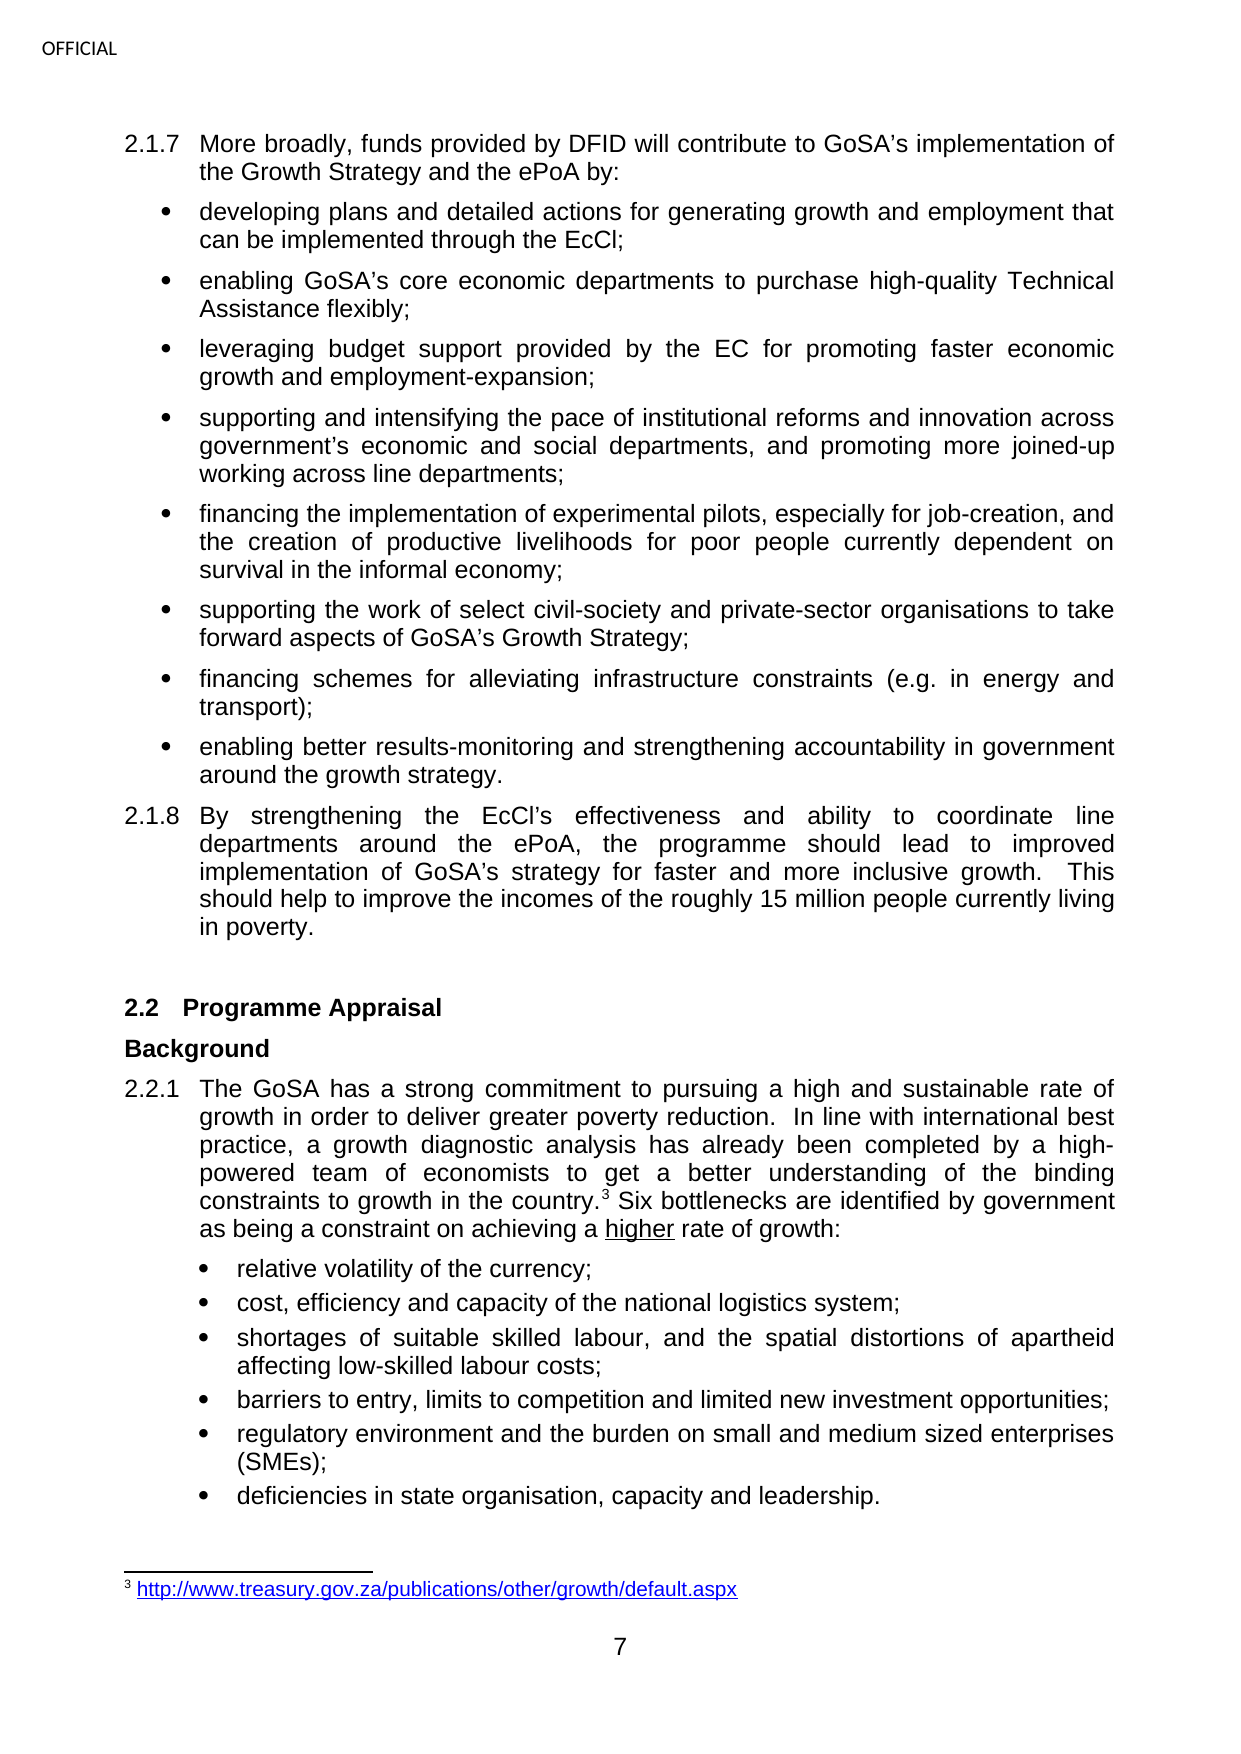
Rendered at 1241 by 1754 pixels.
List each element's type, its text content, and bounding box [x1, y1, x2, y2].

list enabling GoSA’s core economic departments to purchase high-quality Technical Assistance flexibly; [162, 267, 1116, 323]
list cost, efficiency and capacity of the national logistics system; [199, 1289, 1116, 1317]
list Programme Appraisal [124, 994, 1116, 1022]
list shortages of suitable skilled labour, and the spatial distortions of apartheid affecting low-skilled labour costs; [199, 1323, 1116, 1379]
list developing plans and detailed actions for generating growth and employment that can be implemented through the EcCl; [162, 198, 1116, 254]
list enabling better results-monitoring and strengthening accountability in government around the growth strategy. [162, 733, 1116, 789]
list financing schemes for alleviating infrastructure constraints (e.g. in energy and transport); [162, 665, 1116, 721]
list supporting and intensifying the pace of institutional reforms and innovation across government’s economic and social departments, and promoting more joined-up working across line departments; [162, 403, 1116, 487]
list barriers to entry, limits to competition and limited new investment opportunities; [199, 1386, 1116, 1414]
list http://www.treasury.gov.za/publications/other/growth/default.aspx [124, 1578, 1116, 1601]
list financing the implementation of experimental pilots, especially for job-creation, and the creation of productive livelihoods for poor people currently dependent on survival in the informal economy; [162, 500, 1116, 584]
list More broadly, funds provided by DFID will contribute to GoSA’s implementation of the Growth Strategy and the ePoA by: [124, 130, 1116, 186]
list supporting the work of select civil-society and private-sector organisations to take forward aspects of GoSA’s Growth Strategy; [162, 596, 1116, 652]
text Background [124, 1034, 1116, 1062]
list leveraging budget support provided by the EC for promoting faster economic growth and employment-expansion; [162, 335, 1116, 391]
list deficiencies in state organisation, capacity and leadership. [199, 1482, 1116, 1510]
list relative volatility of the currency; [199, 1255, 1116, 1283]
list regulatory environment and the burden on small and medium sized enterprises (SMEs); [199, 1420, 1116, 1476]
list The GoSA has a strong commitment to pursuing a high and sustainable rate of growth in order to deliver greater poverty reduction. In line with international best practice, a growth diagnostic analysis has already been completed by a high-powered team of economists to get a better understanding of the binding constraints to growth in the country. Six bottlenecks are identified by government as being a constraint on achieving a higher rate of growth: [124, 1075, 1116, 1242]
list By strengthening the EcCl’s effectiveness and ability to coordinate line departments around the ePoA, the programme should lead to improved implementation of GoSA’s strategy for faster and more inclusive growth. This should help to improve the incomes of the roughly 15 million people currently living in poverty. [124, 802, 1116, 941]
